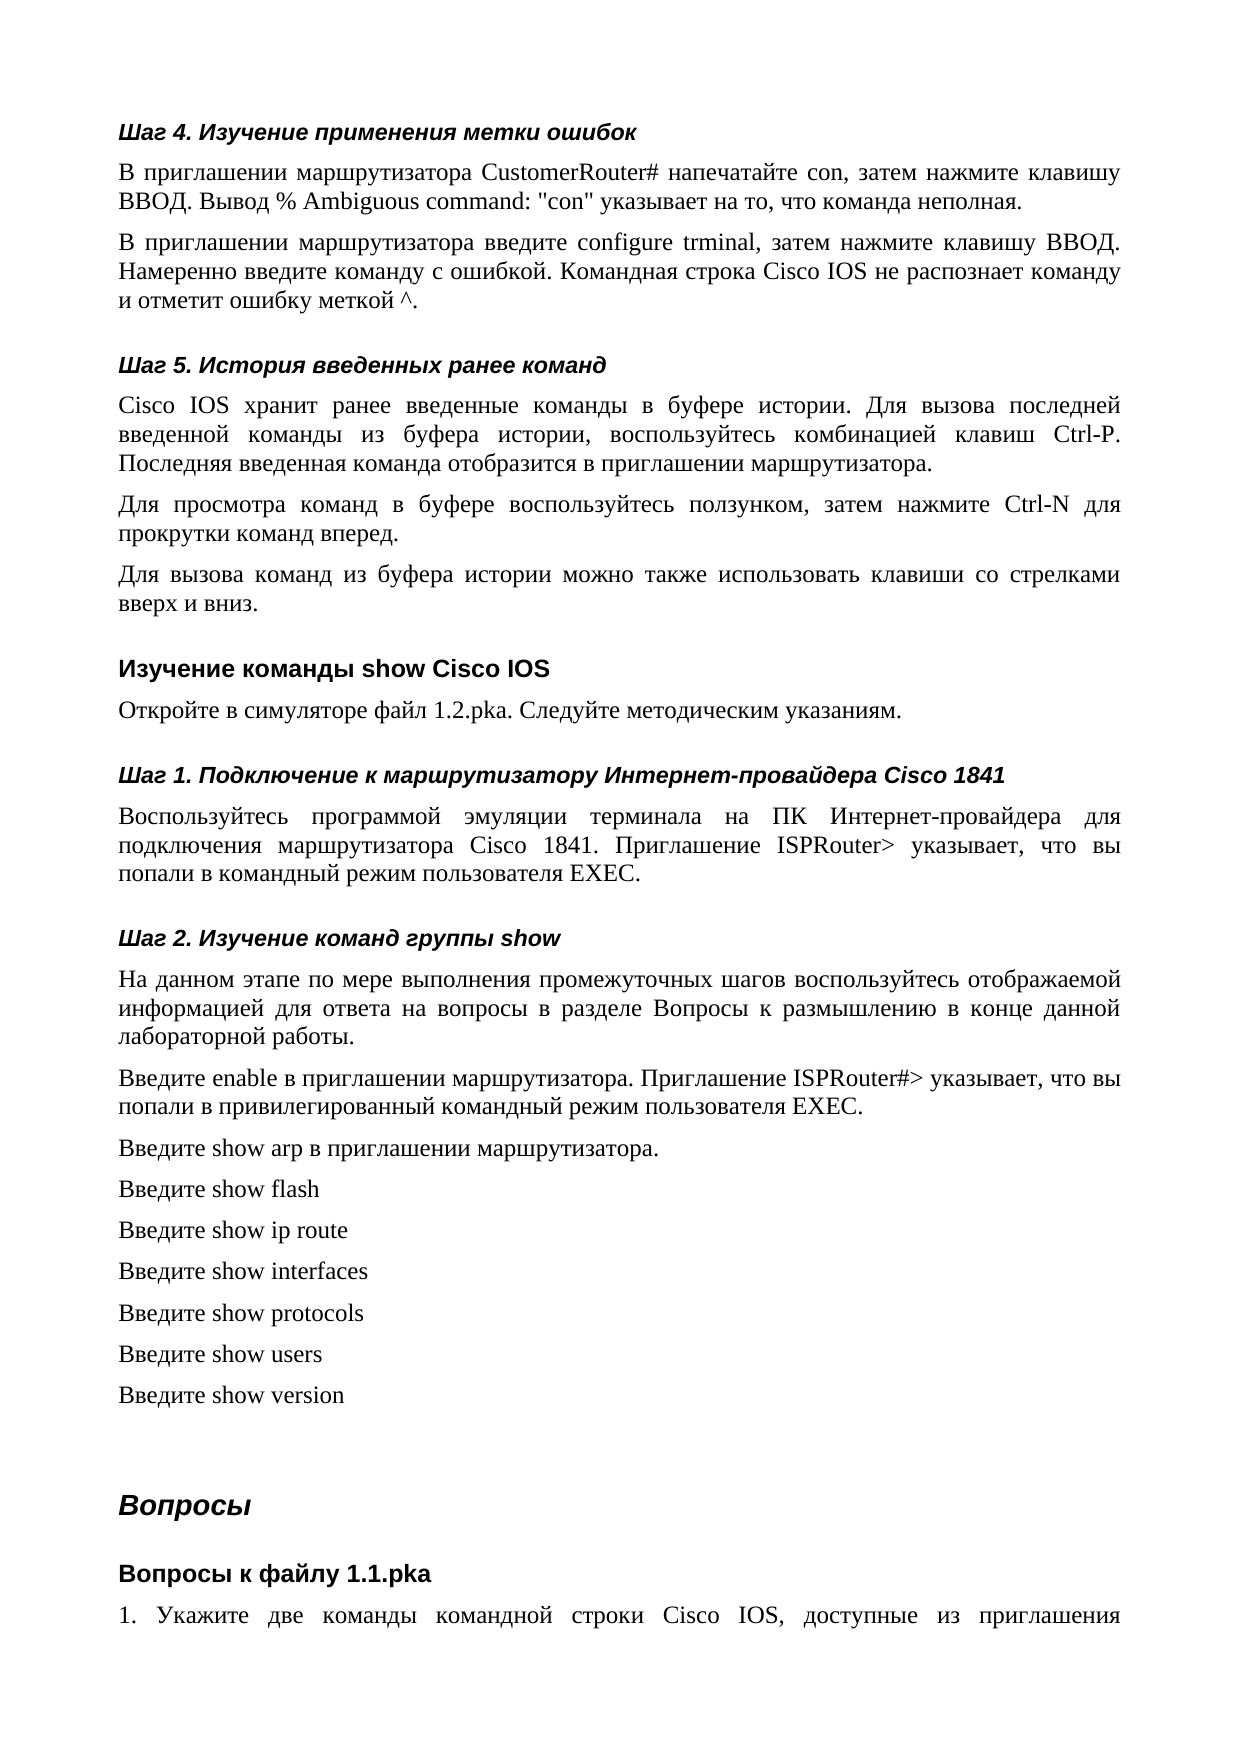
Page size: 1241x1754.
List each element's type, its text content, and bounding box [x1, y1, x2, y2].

subtitle Вопросы к файлу 1.1.pka [118, 1559, 1122, 1587]
text Введите show version [118, 1380, 1122, 1409]
text На данном этапе по мере выполнения промежуточных шагов воспользуйтесь отображаемой информацией для ответа на вопросы в разделе Вопросы к размышлению в конце данной лабораторной работы. [118, 964, 1122, 1050]
text Введите show users [118, 1339, 1122, 1368]
text 1. Укажите две команды командной строки Cisco IOS, доступные из приглашения [118, 1600, 1122, 1629]
text Введите show protocols [118, 1298, 1122, 1326]
text Введите show arp в приглашении маршрутизатора. [118, 1133, 1122, 1161]
text В приглашении маршрутизатора CustomerRouter# напечатайте con, затем нажмите клавишу ВВОД. Вывод % Ambiguous command: "con" указывает на то, что команда неполная. [118, 157, 1122, 215]
text Введите enable в приглашении маршрутизатора. Приглашение ISPRouter#> указывает, что вы попали в привилегированный командный режим пользователя EXEC. [118, 1063, 1122, 1120]
text Введите show flash [118, 1174, 1122, 1203]
subtitle Шаг 1. Подключение к маршрутизатору Интернет-провайдера Cisco 1841 [118, 762, 1122, 788]
subtitle Шаг 2. Изучение команд группы show [118, 925, 1122, 951]
text Для вызова команд из буфера истории можно также использовать клавиши со стрелками вверх и вниз. [118, 559, 1122, 617]
text Воспользуйтесь программой эмуляции терминала на ПК Интернет-провайдера для подключения маршрутизатора Cisco 1841. Приглашение ISPRouter> указывает, что вы попали в командный режим пользователя EXEC. [118, 801, 1122, 887]
text Для просмотра команд в буфере воспользуйтесь ползунком, затем нажмите Ctrl-N для прокрутки команд вперед. [118, 489, 1122, 547]
text В приглашении маршрутизатора введите configure trminal, затем нажмите клавишу ВВОД. Намеренно введите команду с ошибкой. Командная строка Cisco IOS не распознает команду и отметит ошибку меткой ^. [118, 227, 1122, 314]
subtitle Шаг 5. История введенных ранее команд [118, 351, 1122, 378]
subtitle Вопросы [118, 1488, 1122, 1521]
subtitle Изучение команды show Cisco IOS [118, 654, 1122, 683]
text Cisco IOS хранит ранее введенные команды в буфере истории. Для вызова последней введенной команды из буфера истории, воспользуйтесь комбинацией клавиш Ctrl-P. Последняя введенная команда отобразится в приглашении маршрутизатора. [118, 390, 1122, 477]
text Откройте в симуляторе файл 1.2.pka. Следуйте методическим указаниям. [118, 695, 1122, 724]
subtitle Шаг 4. Изучение применения метки ошибок [118, 118, 1122, 145]
text Введите show ip route [118, 1215, 1122, 1244]
text Введите show interfaces [118, 1256, 1122, 1285]
